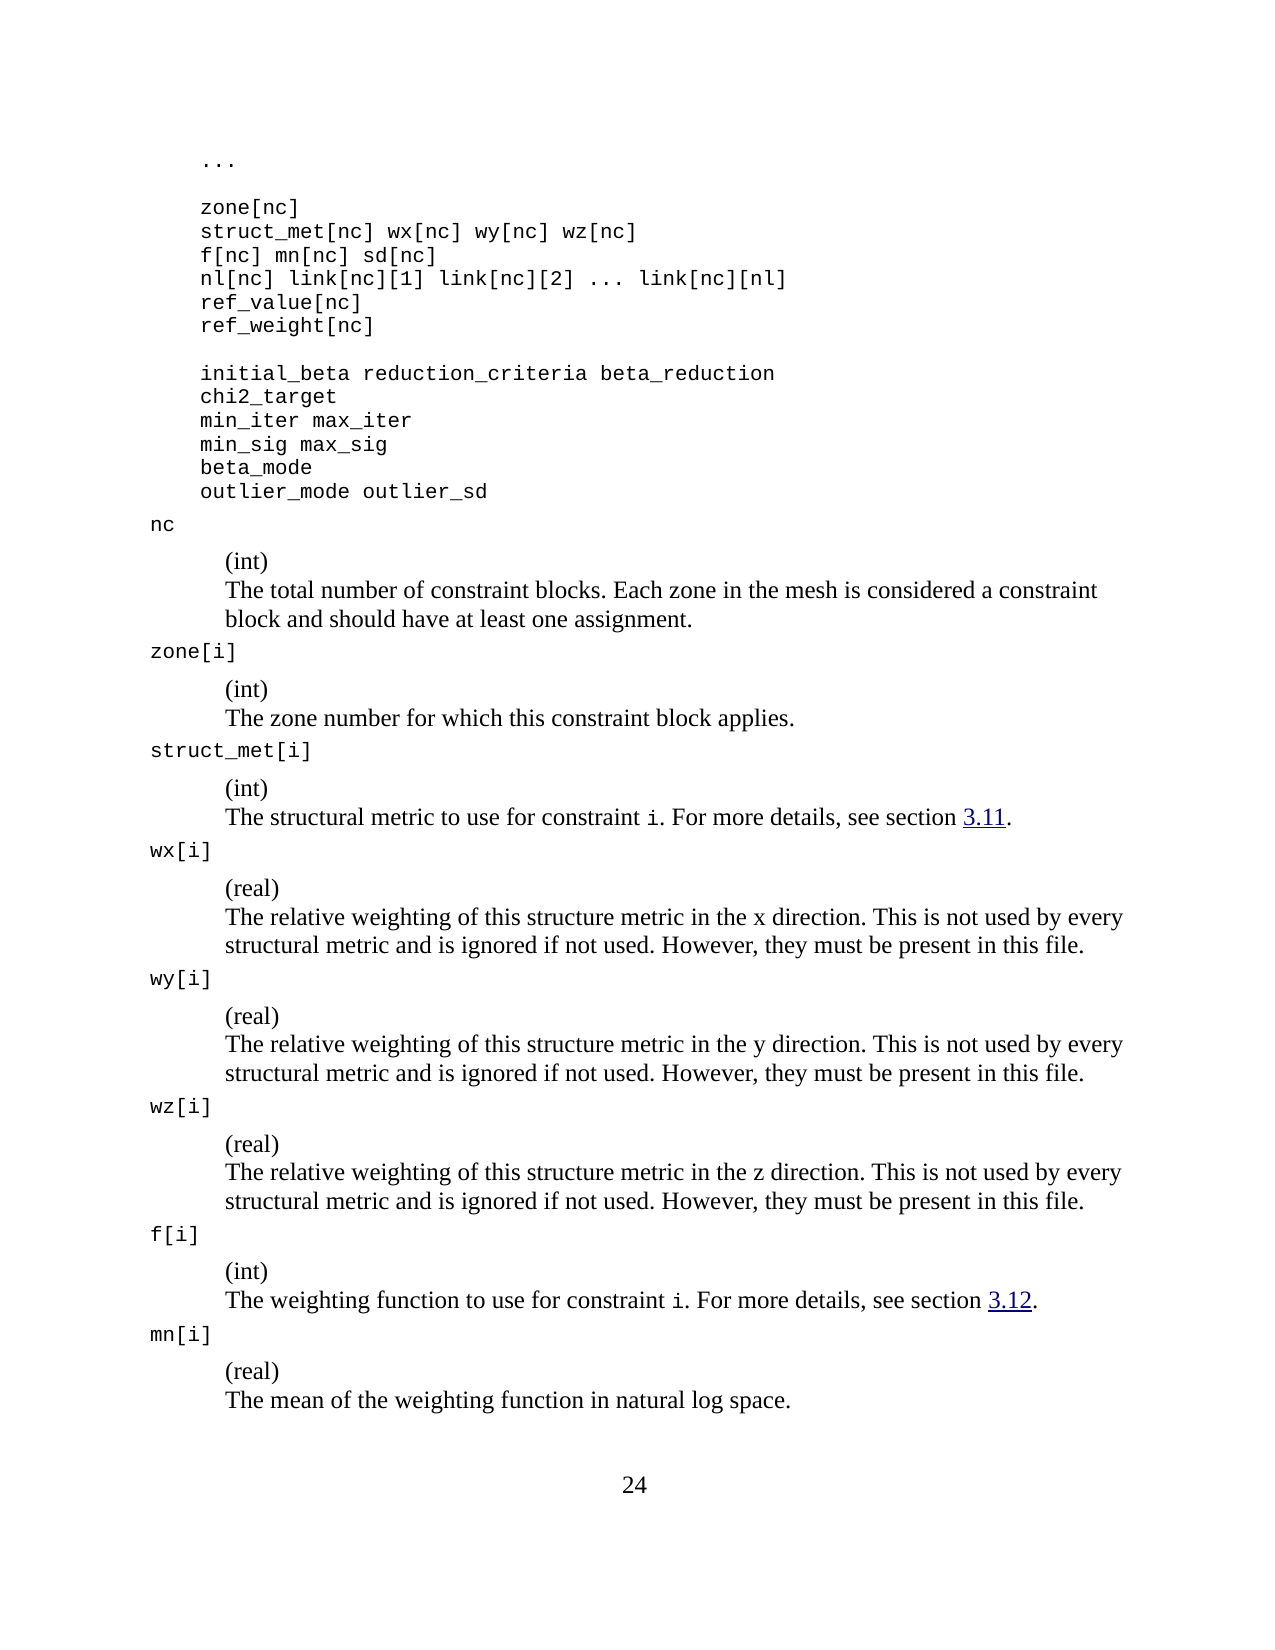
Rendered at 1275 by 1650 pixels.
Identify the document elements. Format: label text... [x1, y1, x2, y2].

text zone[nc] [150, 197, 1125, 221]
text (real) The mean of the weighting function in natural log space. [225, 1356, 1125, 1414]
text ... [150, 150, 1125, 174]
text (real) The relative weighting of this structure metric in the x direction. This is not used by every structural metric and is ignored if not used. However, they must be present in this file. [225, 873, 1125, 959]
text outlier_mode outlier_sd [150, 481, 1125, 505]
text struct_met[i] [150, 741, 1125, 764]
text wy[i] [150, 968, 1125, 992]
text wx[i] [150, 840, 1125, 864]
text min_sig max_sig [150, 434, 1125, 457]
text ref_weight[nc] [150, 316, 1125, 339]
text (real) The relative weighting of this structure metric in the z direction. This is not used by every structural metric and is ignored if not used. However, they must be present in this file. [225, 1129, 1125, 1215]
text (int) The zone number for which this constraint block applies. [225, 674, 1125, 732]
text (int) The structural metric to use for constraint i. For more details, see section 3.11. [225, 773, 1125, 831]
text ref_value[nc] [150, 292, 1125, 316]
text initial_beta reduction_criteria beta_reduction [150, 363, 1125, 386]
text f[nc] mn[nc] sd[nc] [150, 244, 1125, 268]
text (int) The weighting function to use for constraint i. For more details, see section 3.12. [225, 1256, 1125, 1315]
text nc [150, 514, 1125, 537]
text beta_mode [150, 457, 1125, 481]
text (int) The total number of constraint blocks. Each zone in the mesh is considered a constraint block and should have at least one assignment. [225, 546, 1125, 632]
text struct_met[nc] wx[nc] wy[nc] wz[nc] [150, 221, 1125, 244]
text chi2_target [150, 386, 1125, 410]
text f[i] [150, 1224, 1125, 1247]
text mn[i] [150, 1324, 1125, 1347]
text nl[nc] link[nc][1] link[nc][2] ... link[nc][nl] [150, 268, 1125, 292]
text zone[i] [150, 641, 1125, 665]
text min_iter max_iter [150, 410, 1125, 434]
text (real) The relative weighting of this structure metric in the y direction. This is not used by every structural metric and is ignored if not used. However, they must be present in this file. [225, 1001, 1125, 1087]
text wz[i] [150, 1096, 1125, 1120]
